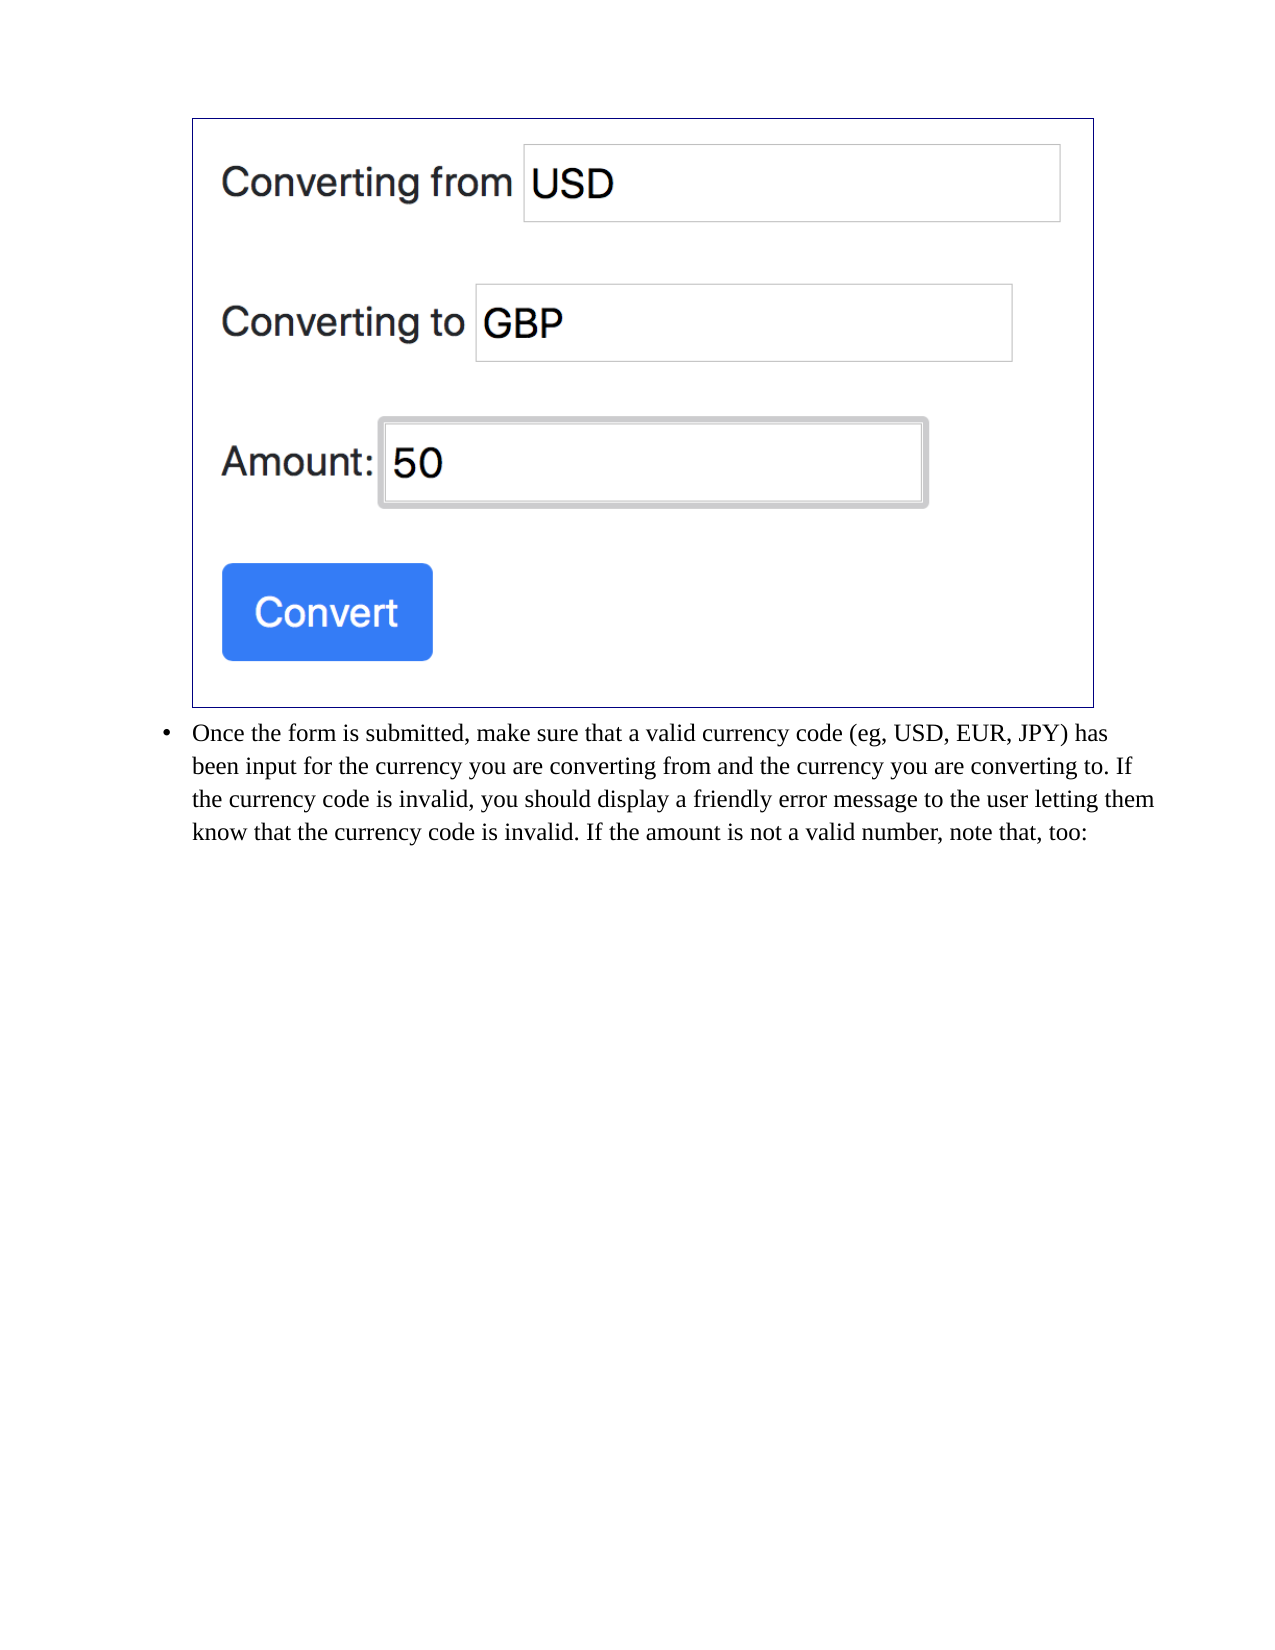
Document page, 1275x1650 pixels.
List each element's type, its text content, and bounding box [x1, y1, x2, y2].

list Once the form is submitted, make sure that a valid currency code (eg, USD, EUR, JPY) has been input for the currency you are converting from and the currency you are converting to. If the currency code is invalid, you should display a friendly error message to the user letting them know that the currency code is invalid. If the amount is not a valid number, note that, too: [162, 718, 1157, 846]
picture [193, 119, 1093, 707]
